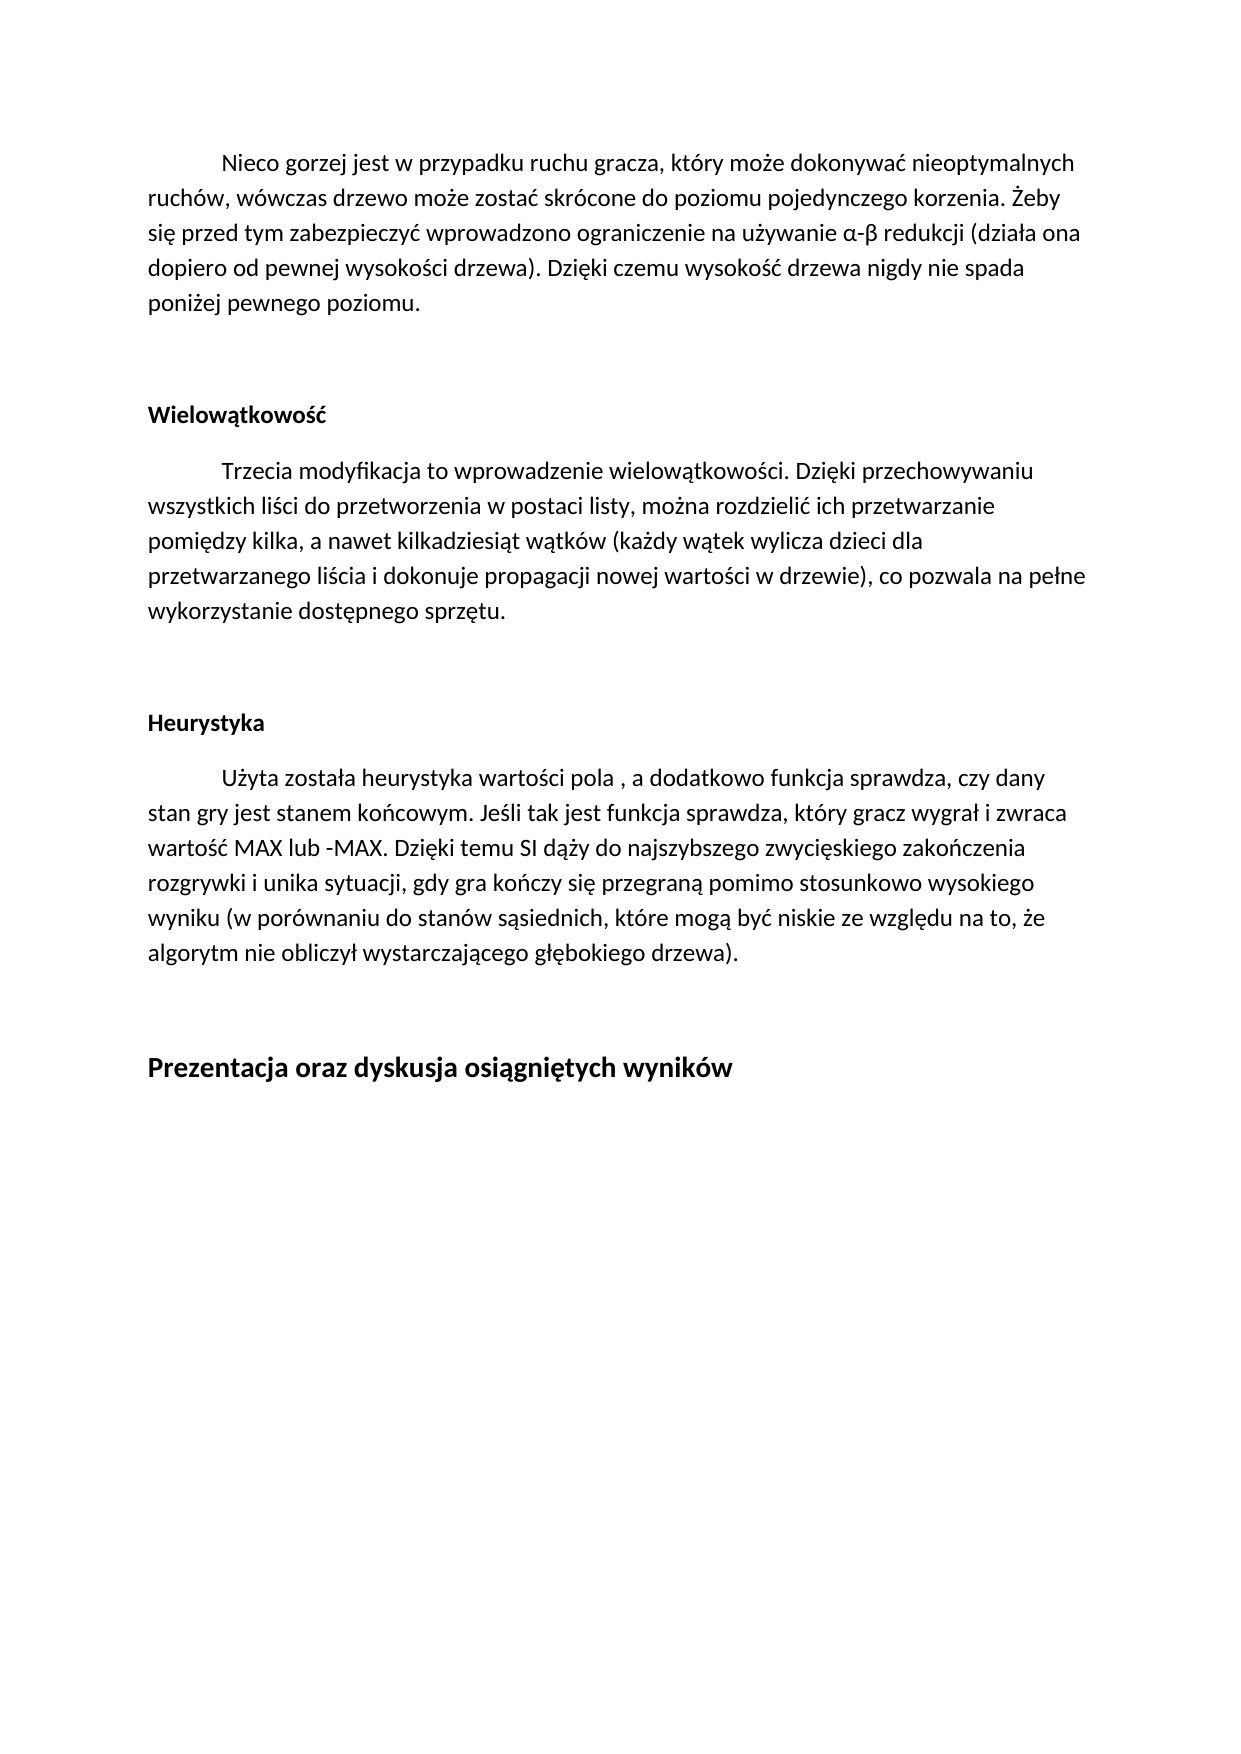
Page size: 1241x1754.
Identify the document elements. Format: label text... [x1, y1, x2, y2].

text Użyta została heurystyka wartości pola , a dodatkowo funkcja sprawdza, czy dany stan gry jest stanem końcowym. Jeśli tak jest funkcja sprawdza, który gracz wygrał i zwraca wartość MAX lub -MAX. Dzięki temu SI dąży do najszybszego zwycięskiego zakończenia rozgrywki i unika sytuacji, gdy gra kończy się przegraną pomimo stosunkowo wysokiego wyniku (w porównaniu do stanów sąsiednich, które mogą być niskie ze względu na to, że algorytm nie obliczył wystarczającego głębokiego drzewa). [148, 763, 1093, 968]
text Wielowątkowość [148, 399, 1093, 430]
text Trzecia modyfikacja to wprowadzenie wielowątkowości. Dzięki przechowywaniu wszystkich liści do przetworzenia w postaci listy, można rozdzielić ich przetwarzanie pomiędzy kilka, a nawet kilkadziesiąt wątków (każdy wątek wylicza dzieci dla przetwarzanego liścia i dokonuje propagacji nowej wartości w drzewie), co pozwala na pełne wykorzystanie dostępnego sprzętu. [148, 455, 1093, 626]
text Nieco gorzej jest w przypadku ruchu gracza, który może dokonywać nieoptymalnych ruchów, wówczas drzewo może zostać skrócone do poziomu pojedynczego korzenia. Żeby się przed tym zabezpieczyć wprowadzono ograniczenie na używanie α-β redukcji (działa ona dopiero od pewnej wysokości drzewa). Dzięki czemu wysokość drzewa nigdy nie spada poniżej pewnego poziomu. [148, 148, 1093, 318]
text Prezentacja oraz dyskusja osiągniętych wyników [148, 1049, 1093, 1085]
text Heurystyka [148, 707, 1093, 737]
